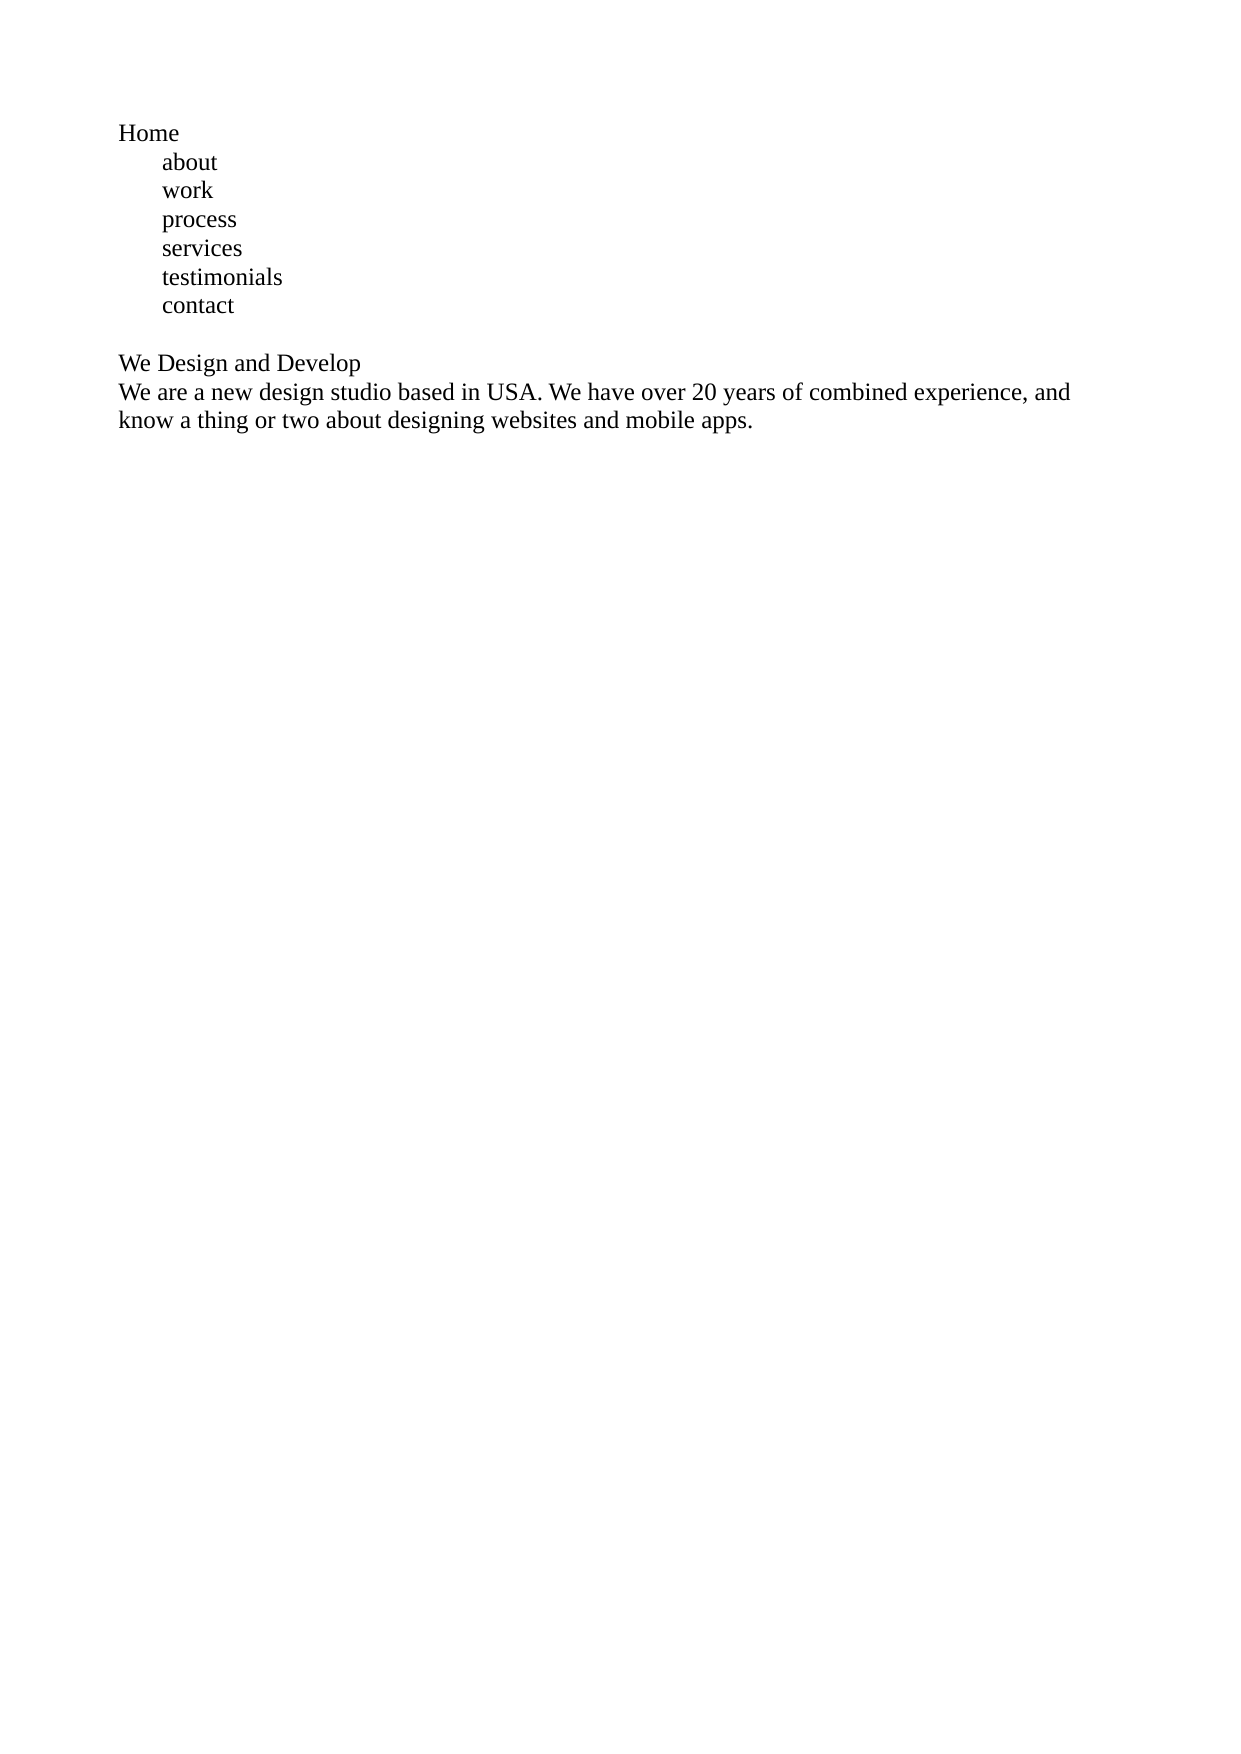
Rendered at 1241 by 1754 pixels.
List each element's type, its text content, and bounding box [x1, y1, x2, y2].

text Home [118, 118, 1122, 147]
text We Design and Develop [118, 348, 1122, 377]
text about [118, 147, 1122, 176]
text testimonials [118, 262, 1122, 291]
text contact [118, 291, 1122, 319]
text process [118, 204, 1122, 233]
text work [118, 176, 1122, 204]
text services [118, 233, 1122, 262]
text We are a new design studio based in USA. We have over 20 years of combined experience, and know a thing or two about designing websites and mobile apps. [118, 377, 1122, 434]
